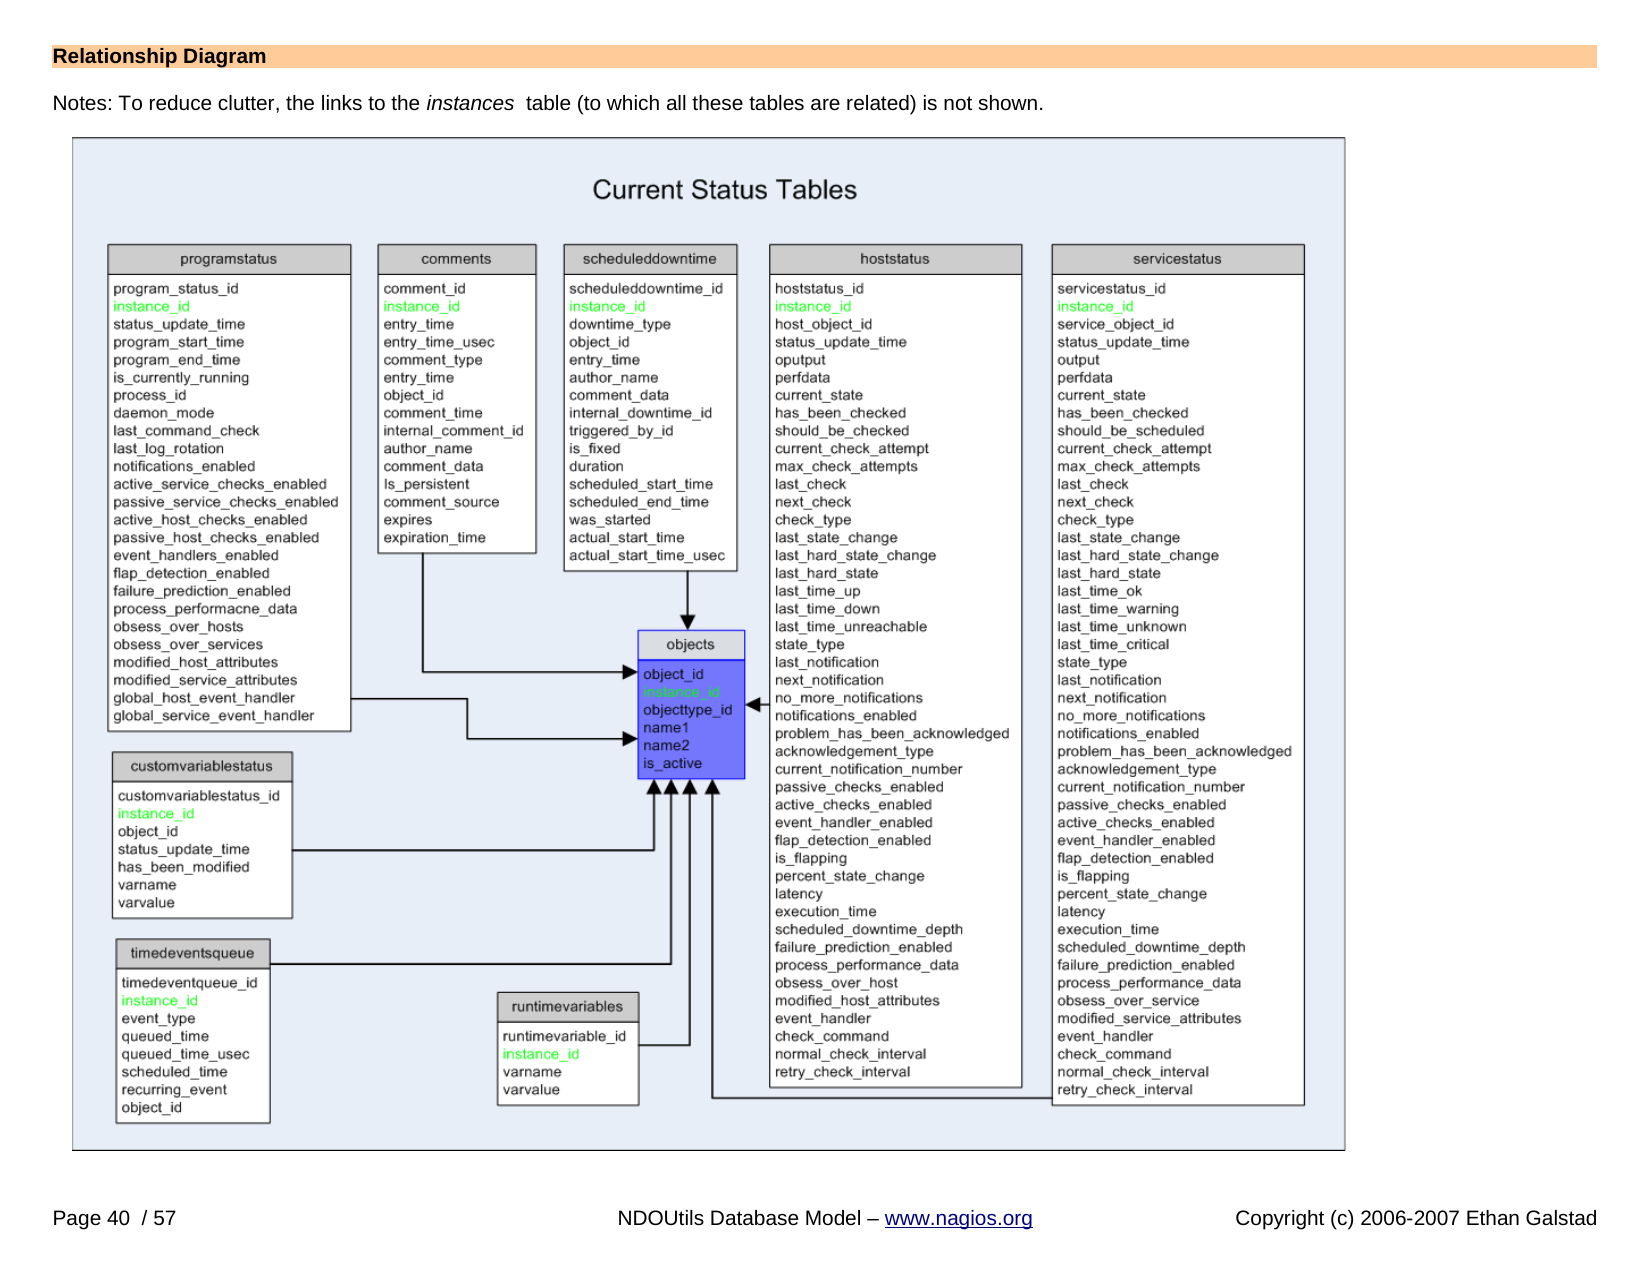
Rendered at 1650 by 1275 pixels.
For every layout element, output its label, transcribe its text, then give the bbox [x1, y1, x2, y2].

picture [72, 137, 1346, 1151]
text Relationship Diagram [52, 45, 1597, 68]
text Notes: To reduce clutter, the links to the instances table (to which all these tables are related) is not shown. [52, 91, 1597, 115]
